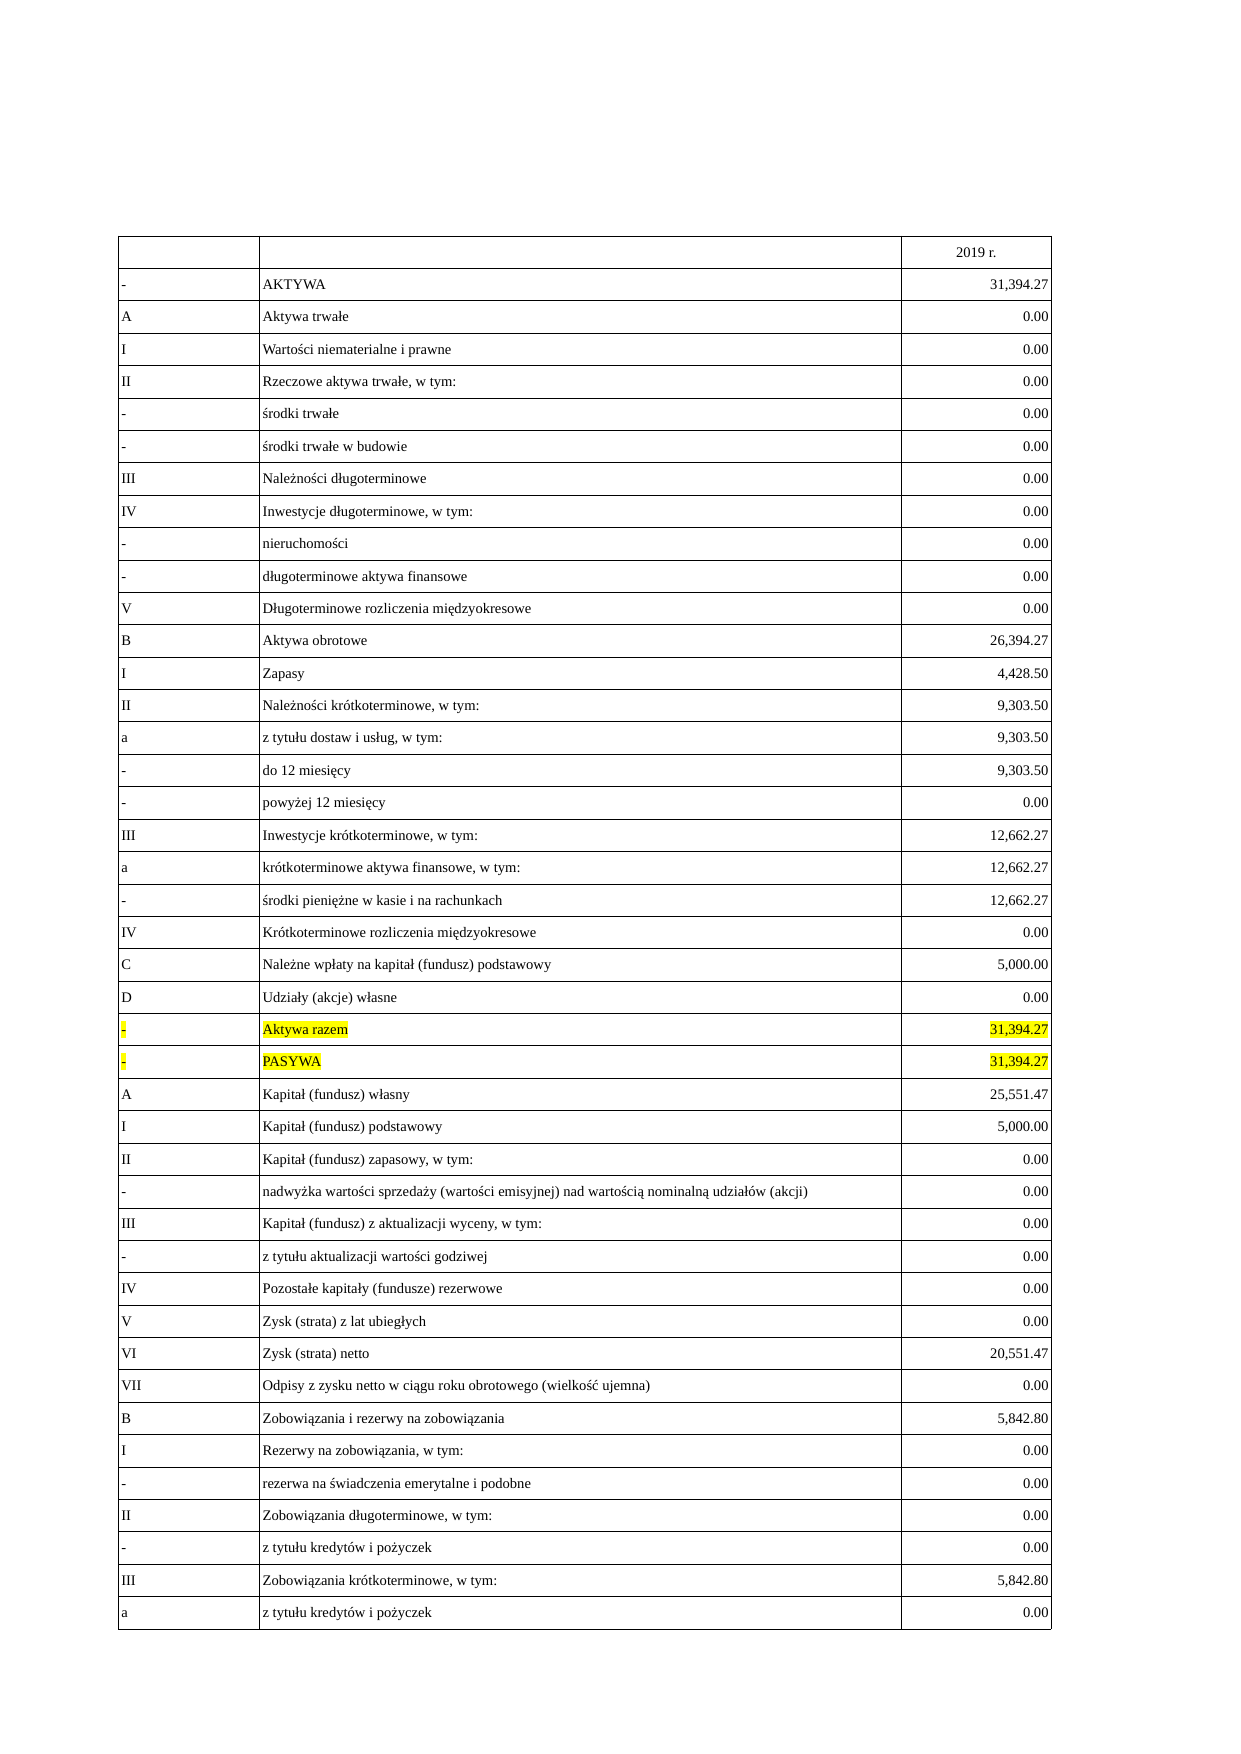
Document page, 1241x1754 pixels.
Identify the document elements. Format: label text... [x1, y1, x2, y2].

table_cell 26 394,27 [902, 625, 1051, 657]
table_cell B [119, 625, 259, 657]
table_cell - [119, 1046, 259, 1078]
table_cell 0,00 [902, 431, 1051, 462]
table_cell A [119, 1079, 259, 1110]
table_cell Wartości niematerialne i prawne [260, 334, 901, 365]
table_cell AKTYWA [260, 269, 901, 300]
table_cell długoterminowe aktywa finansowe [260, 561, 901, 592]
table_cell 0,00 [902, 1468, 1051, 1499]
table_cell 0,00 [902, 982, 1051, 1013]
table_cell Aktywa obrotowe [260, 625, 901, 657]
table_cell - [119, 1176, 259, 1207]
table_cell 0,00 [902, 1435, 1051, 1467]
table_cell 0,00 [902, 1306, 1051, 1337]
table_cell III [119, 1565, 259, 1596]
table_cell 31 394,27 [902, 1014, 1051, 1045]
table_cell I [119, 658, 259, 689]
table_cell a [119, 1597, 259, 1628]
table_cell 9 303,50 [902, 722, 1051, 754]
table_cell II [119, 690, 259, 721]
table_cell Kapitał (fundusz) zapasowy, w tym: [260, 1144, 901, 1175]
table_cell III [119, 820, 259, 851]
table_cell 0,00 [902, 334, 1051, 365]
table_cell V [119, 593, 259, 624]
table_cell do 12 miesięcy [260, 755, 901, 786]
table_cell 31 394,27 [902, 269, 1051, 300]
table_cell II [119, 366, 259, 397]
table_cell Zysk (strata) netto [260, 1338, 901, 1369]
table_cell - [119, 561, 259, 592]
table_cell Zobowiązania i rezerwy na zobowiązania [260, 1403, 901, 1434]
table_cell A [119, 301, 259, 333]
table_cell Długoterminowe rozliczenia międzyokresowe [260, 593, 901, 624]
table_cell Kapitał (fundusz) z aktualizacji wyceny, w tym: [260, 1209, 901, 1240]
table_cell - [119, 431, 259, 462]
table_cell - [119, 528, 259, 559]
table_cell 5 000,00 [902, 949, 1051, 981]
table_cell III [119, 1209, 259, 1240]
table_cell krótkoterminowe aktywa finansowe, w tym: [260, 852, 901, 883]
table_cell środki pieniężne w kasie i na rachunkach [260, 885, 901, 916]
table_cell II [119, 1144, 259, 1175]
table_cell IV [119, 1273, 259, 1304]
table_cell - [119, 787, 259, 819]
table_cell - [119, 1532, 259, 1564]
table_cell Odpisy z zysku netto w ciągu roku obrotowego (wielkość ujemna) [260, 1370, 901, 1402]
table_cell Rzeczowe aktywa trwałe, w tym: [260, 366, 901, 397]
table_cell Aktywa trwałe [260, 301, 901, 333]
table_cell Zapasy [260, 658, 901, 689]
table_cell I [119, 1435, 259, 1467]
table_cell z tytułu kredytów i pożyczek [260, 1597, 901, 1628]
table_cell Zobowiązania długoterminowe, w tym: [260, 1500, 901, 1531]
table_cell 4 428,50 [902, 658, 1051, 689]
table_cell 12 662,27 [902, 820, 1051, 851]
table_header [119, 237, 259, 268]
table_cell powyżej 12 miesięcy [260, 787, 901, 819]
table_cell 0,00 [902, 1273, 1051, 1304]
table_cell 0,00 [902, 787, 1051, 819]
table_cell - [119, 755, 259, 786]
table_cell 5 842,80 [902, 1565, 1051, 1596]
table_cell Pozostałe kapitały (fundusze) rezerwowe [260, 1273, 901, 1304]
table_cell IV [119, 917, 259, 948]
table_cell Rezerwy na zobowiązania, w tym: [260, 1435, 901, 1467]
table_cell 31 394,27 [902, 1046, 1051, 1078]
table_cell 0,00 [902, 301, 1051, 333]
table_cell 5 000,00 [902, 1111, 1051, 1143]
table_cell środki trwałe w budowie [260, 431, 901, 462]
table_cell 9 303,50 [902, 755, 1051, 786]
table_cell - [119, 399, 259, 430]
table_cell 0,00 [902, 1209, 1051, 1240]
table_cell PASYWA [260, 1046, 901, 1078]
table_header [260, 237, 901, 268]
table_cell VII [119, 1370, 259, 1402]
table_cell III [119, 463, 259, 495]
table_cell 0,00 [902, 366, 1051, 397]
table_cell Inwestycje krótkoterminowe, w tym: [260, 820, 901, 851]
table_cell 20 551,47 [902, 1338, 1051, 1369]
table_cell z tytułu dostaw i usług, w tym: [260, 722, 901, 754]
table_cell IV [119, 496, 259, 527]
table_cell 0,00 [902, 1176, 1051, 1207]
table_cell - [119, 1014, 259, 1045]
table_cell 0,00 [902, 1500, 1051, 1531]
table_cell 25 551,47 [902, 1079, 1051, 1110]
table_cell Należności krótkoterminowe, w tym: [260, 690, 901, 721]
table_cell 12 662,27 [902, 885, 1051, 916]
table_cell Kapitał (fundusz) własny [260, 1079, 901, 1110]
table_cell V [119, 1306, 259, 1337]
table_cell Inwestycje długoterminowe, w tym: [260, 496, 901, 527]
table_cell - [119, 1241, 259, 1272]
table_cell 0,00 [902, 399, 1051, 430]
table_cell C [119, 949, 259, 981]
table_cell 0,00 [902, 1597, 1051, 1628]
table_cell Należności długoterminowe [260, 463, 901, 495]
table_cell - [119, 885, 259, 916]
table_cell a [119, 852, 259, 883]
table_cell I [119, 1111, 259, 1143]
table_cell 0,00 [902, 593, 1051, 624]
table_cell 9 303,50 [902, 690, 1051, 721]
table_cell środki trwałe [260, 399, 901, 430]
table_cell 0,00 [902, 1370, 1051, 1402]
table_cell nieruchomości [260, 528, 901, 559]
table_cell Kapitał (fundusz) podstawowy [260, 1111, 901, 1143]
table_cell 0,00 [902, 561, 1051, 592]
table_cell 0,00 [902, 1532, 1051, 1564]
table_cell Udziały (akcje) własne [260, 982, 901, 1013]
table_cell Krótkoterminowe rozliczenia międzyokresowe [260, 917, 901, 948]
table_cell rezerwa na świadczenia emerytalne i podobne [260, 1468, 901, 1499]
table_cell Zysk (strata) z lat ubiegłych [260, 1306, 901, 1337]
table_cell 0,00 [902, 463, 1051, 495]
table_cell D [119, 982, 259, 1013]
table_cell VI [119, 1338, 259, 1369]
table_cell a [119, 722, 259, 754]
table_cell 5 842,80 [902, 1403, 1051, 1434]
table_cell 0,00 [902, 528, 1051, 559]
table_cell Aktywa razem [260, 1014, 901, 1045]
table_cell nadwyżka wartości sprzedaży (wartości emisyjnej) nad wartością nominalną udziałów (akcji) [260, 1176, 901, 1207]
table_cell 0,00 [902, 1144, 1051, 1175]
table_cell I [119, 334, 259, 365]
table_cell 0,00 [902, 917, 1051, 948]
table_cell z tytułu kredytów i pożyczek [260, 1532, 901, 1564]
table_cell Należne wpłaty na kapitał (fundusz) podstawowy [260, 949, 901, 981]
table_cell 12 662,27 [902, 852, 1051, 883]
table_cell II [119, 1500, 259, 1531]
table_header 2019 r. [902, 237, 1051, 268]
table_cell B [119, 1403, 259, 1434]
table_cell - [119, 269, 259, 300]
table_cell z tytułu aktualizacji wartości godziwej [260, 1241, 901, 1272]
table_cell Zobowiązania krótkoterminowe, w tym: [260, 1565, 901, 1596]
table_cell 0,00 [902, 496, 1051, 527]
table_cell 0,00 [902, 1241, 1051, 1272]
table_cell - [119, 1468, 259, 1499]
